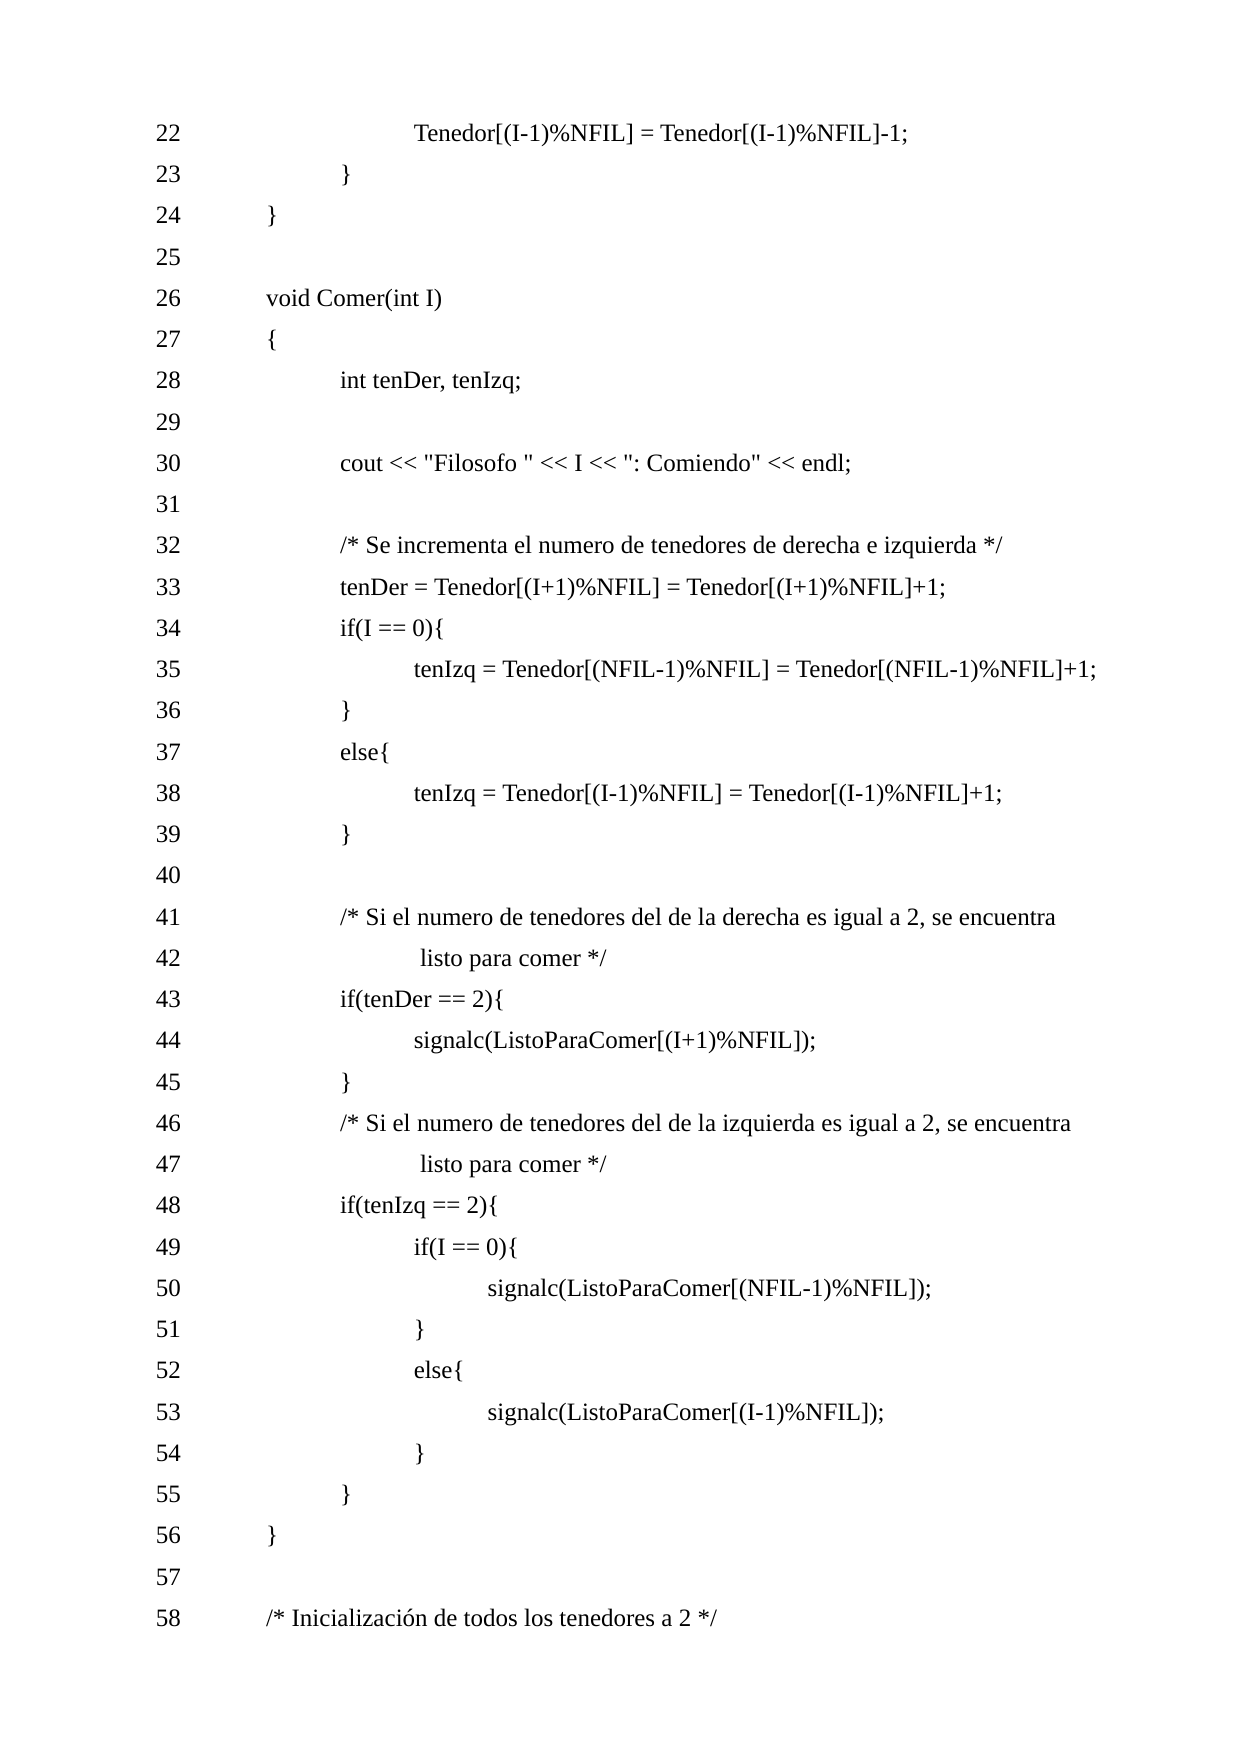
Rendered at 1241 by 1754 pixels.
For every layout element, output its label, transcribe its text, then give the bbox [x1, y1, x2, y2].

list if(I == 0){ [156, 613, 1122, 642]
list else{ [156, 1356, 1122, 1384]
list } [156, 1479, 1122, 1508]
list } [156, 819, 1122, 848]
list /* Inicialización de todos los tenedores a 2 */ [156, 1603, 1122, 1632]
list else{ [156, 737, 1122, 766]
list /* Se incrementa el numero de tenedores de derecha e izquierda */ [156, 531, 1122, 559]
list listo para comer */ [156, 943, 1122, 972]
list Tenedor[(I-1)%NFIL] = Tenedor[(I-1)%NFIL]-1; [156, 118, 1122, 147]
list } [156, 1438, 1122, 1467]
list void Comer(int I) [156, 283, 1122, 312]
list } [156, 1067, 1122, 1096]
list } [156, 1314, 1122, 1343]
list tenIzq = Tenedor[(I-1)%NFIL] = Tenedor[(I-1)%NFIL]+1; [156, 778, 1122, 807]
list } [156, 1521, 1122, 1549]
list { [156, 324, 1122, 353]
list /* Si el numero de tenedores del de la izquierda es igual a 2, se encuentra [156, 1108, 1122, 1137]
list tenDer = Tenedor[(I+1)%NFIL] = Tenedor[(I+1)%NFIL]+1; [156, 572, 1122, 601]
list signalc(ListoParaComer[(I+1)%NFIL]); [156, 1026, 1122, 1054]
list if(tenDer == 2){ [156, 984, 1122, 1013]
list tenIzq = Tenedor[(NFIL-1)%NFIL] = Tenedor[(NFIL-1)%NFIL]+1; [156, 654, 1122, 683]
list signalc(ListoParaComer[(NFIL-1)%NFIL]); [156, 1273, 1122, 1302]
list int tenDer, tenIzq; [156, 366, 1122, 394]
list } [156, 696, 1122, 724]
list cout << "Filosofo " << I << ": Comiendo" << endl; [156, 448, 1122, 477]
list signalc(ListoParaComer[(I-1)%NFIL]); [156, 1397, 1122, 1426]
list /* Si el numero de tenedores del de la derecha es igual a 2, se encuentra [156, 902, 1122, 931]
list listo para comer */ [156, 1149, 1122, 1178]
list } [156, 201, 1122, 229]
list if(I == 0){ [156, 1232, 1122, 1261]
list if(tenIzq == 2){ [156, 1191, 1122, 1219]
list } [156, 159, 1122, 188]
